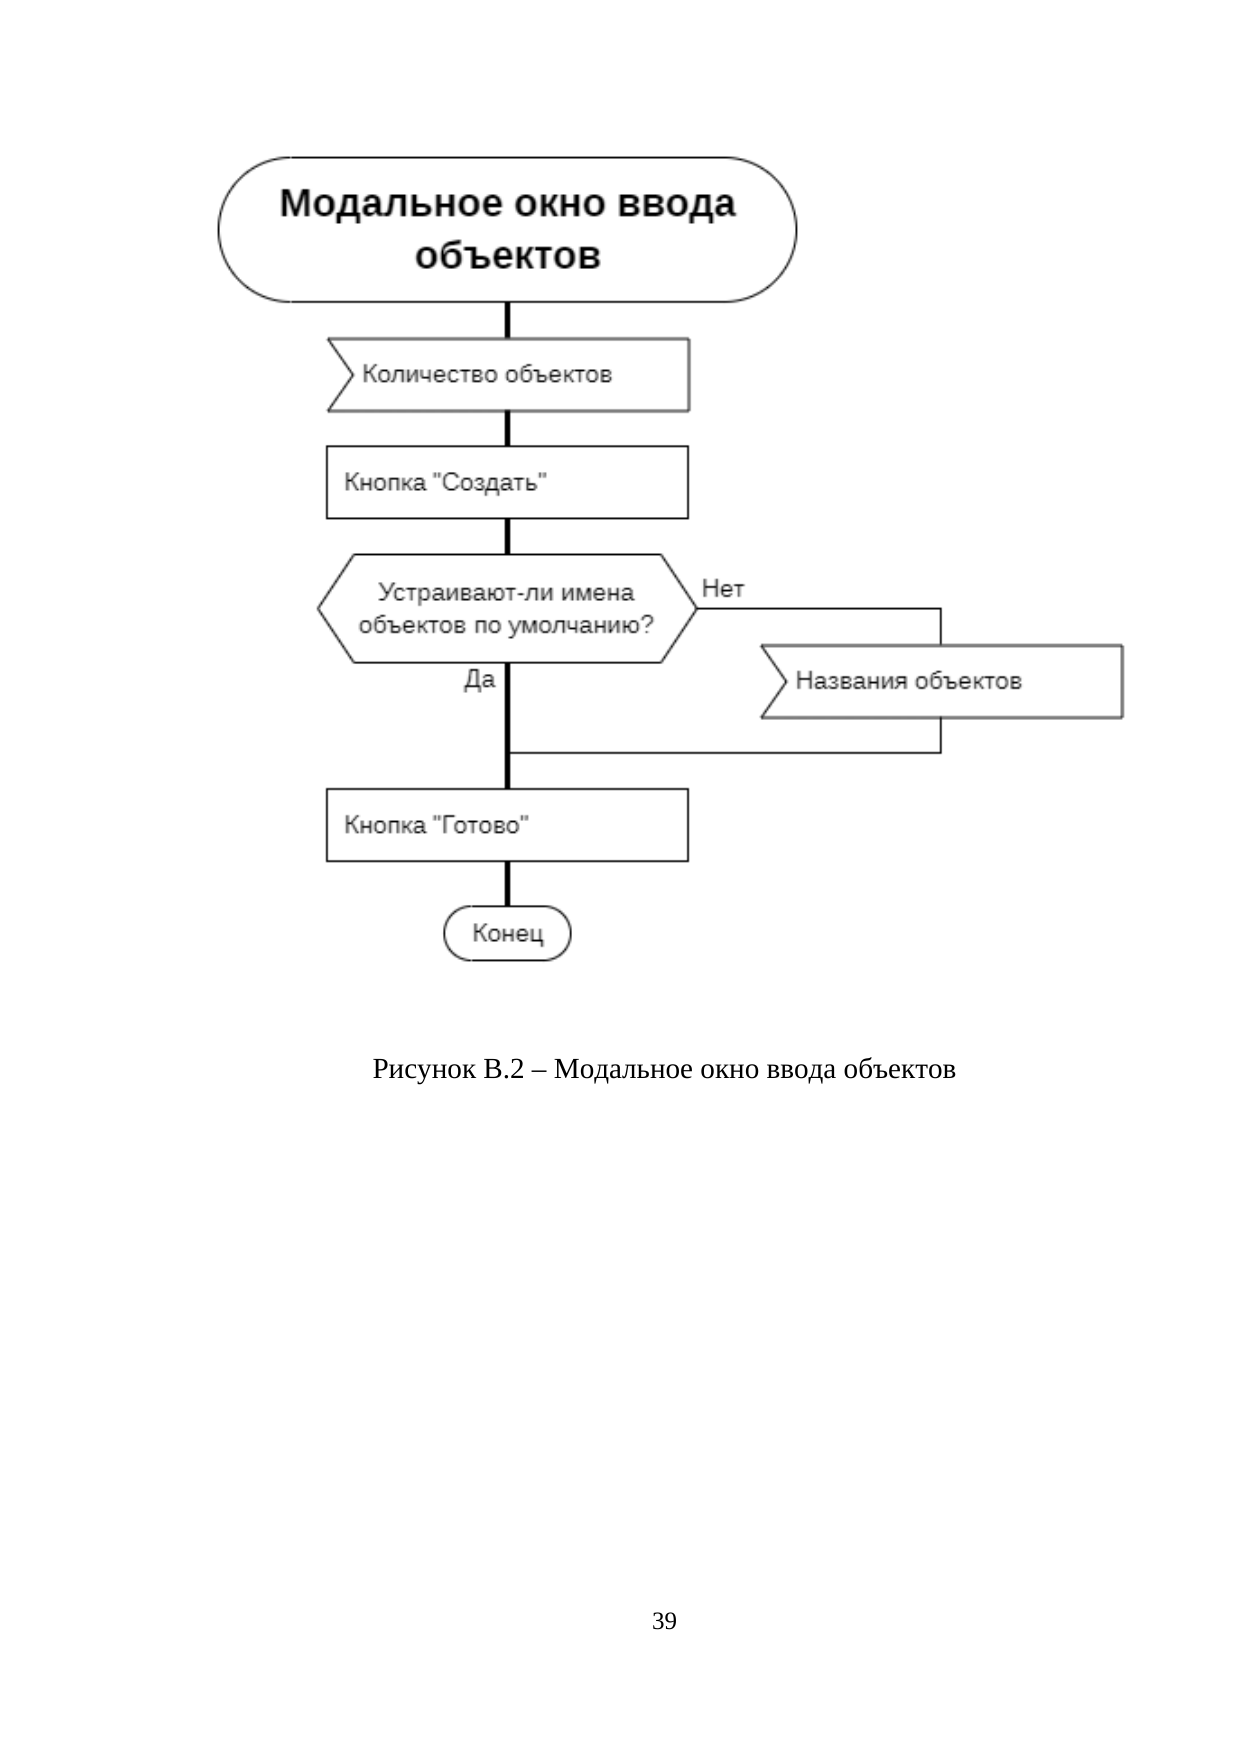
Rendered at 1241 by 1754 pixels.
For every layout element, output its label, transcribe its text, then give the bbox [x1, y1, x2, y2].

picture [182, 121, 1157, 1005]
text Рисунок В.2 – Модальное окно ввода объектов [177, 1051, 1152, 1084]
